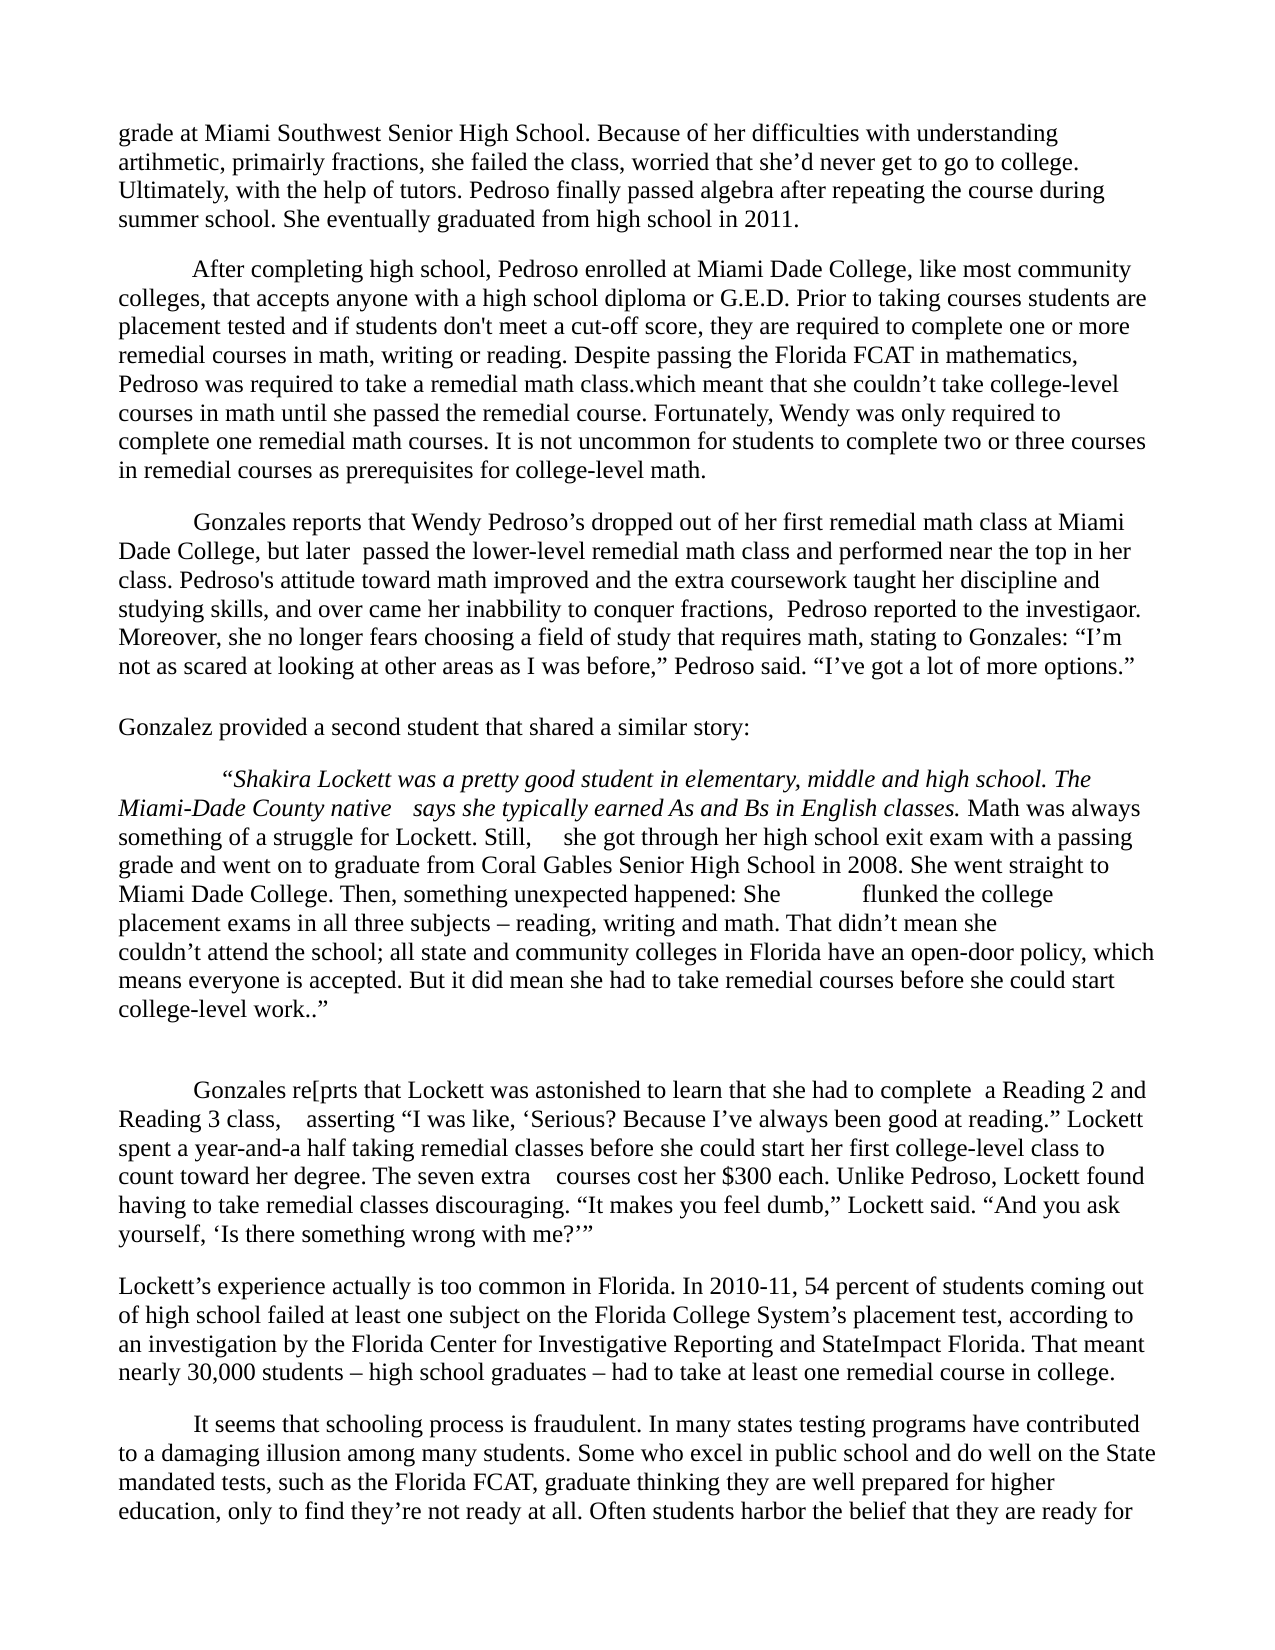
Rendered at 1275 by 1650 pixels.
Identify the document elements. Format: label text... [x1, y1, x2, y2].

text grade at Miami Southwest Senior High School. Because of her difficulties with understanding artihmetic, primairly fractions, she failed the class, worried that she’d never get to go to college. Ultimately, with the help of tutors. Pedroso finally passed algebra after repeating the course during summer school. She eventually graduated from high school in 2011. [118, 118, 1157, 233]
text “Shakira Lockett was a pretty good student in elementary, middle and high school. The Miami-Dade County native says she typically earned As and Bs in English classes. Math was always something of a struggle for Lockett. Still, she got through her high school exit exam with a passing grade and went on to graduate from Coral Gables Senior High School in 2008. She went straight to Miami Dade College. Then, something unexpected happened: She flunked the college placement exams in all three subjects – reading, writing and math. That didn’t mean she couldn’t attend the school; all state and community colleges in Florida have an open-door policy, which means everyone is accepted. But it did mean she had to take remedial courses before she could start college-level work..” [118, 764, 1157, 1023]
text After completing high school, Pedroso enrolled at Miami Dade College, like most community colleges, that accepts anyone with a high school diploma or G.E.D. Prior to taking courses students are placement tested and if students don't meet a cut-off score, they are required to complete one or more remedial courses in math, writing or reading. Despite passing the Florida FCAT in mathematics, Pedroso was required to take a remedial math class.which meant that she couldn’t take college-level courses in math until she passed the remedial course. Fortunately, Wendy was only required to complete one remedial math courses. It is not uncommon for students to complete two or three courses in remedial courses as prerequisites for college-level math. [118, 254, 1157, 484]
text It seems that schooling process is fraudulent. In many states testing programs have contributed to a damaging illusion among many students. Some who excel in public school and do well on the State mandated tests, such as the Florida FCAT, graduate thinking they are well prepared for higher education, only to find they’re not ready at all. Often students harbor the belief that they are ready for [118, 1409, 1157, 1524]
text Gonzalez provided a second student that shared a similar story: [118, 703, 1157, 741]
text Lockett’s experience actually is too common in Florida. In 2010-11, 54 percent of students coming out of high school failed at least one subject on the Florida College System’s placement test, according to an investigation by the Florida Center for Investigative Reporting and StateImpact Florida. That meant nearly 30,000 students – high school graduates – had to take at least one remedial course in college. [118, 1271, 1157, 1386]
text Gonzales re[prts that Lockett was astonished to learn that she had to complete a Reading 2 and Reading 3 class, asserting “I was like, ‘Serious? Because I’ve always been good at reading.” Lockett spent a year-and-a half taking remedial classes before she could start her first college-level class to count toward her degree. The seven extra courses cost her $300 each. Unlike Pedroso, Lockett found having to take remedial classes discouraging. “It makes you feel dumb,” Lockett said. “And you ask yourself, ‘Is there something wrong with me?’” [118, 1075, 1157, 1248]
text Gonzales reports that Wendy Pedroso’s dropped out of her first remedial math class at Miami Dade College, but later passed the lower-level remedial math class and performed near the top in her class. Pedroso's attitude toward math improved and the extra coursework taught her discipline and studying skills, and over came her inabbility to conquer fractions, Pedroso reported to the investigaor. Moreover, she no longer fears choosing a field of study that requires math, stating to Gonzales: “I’m not as scared at looking at other areas as I was before,” Pedroso said. “I’ve got a lot of more options.” [118, 507, 1157, 680]
